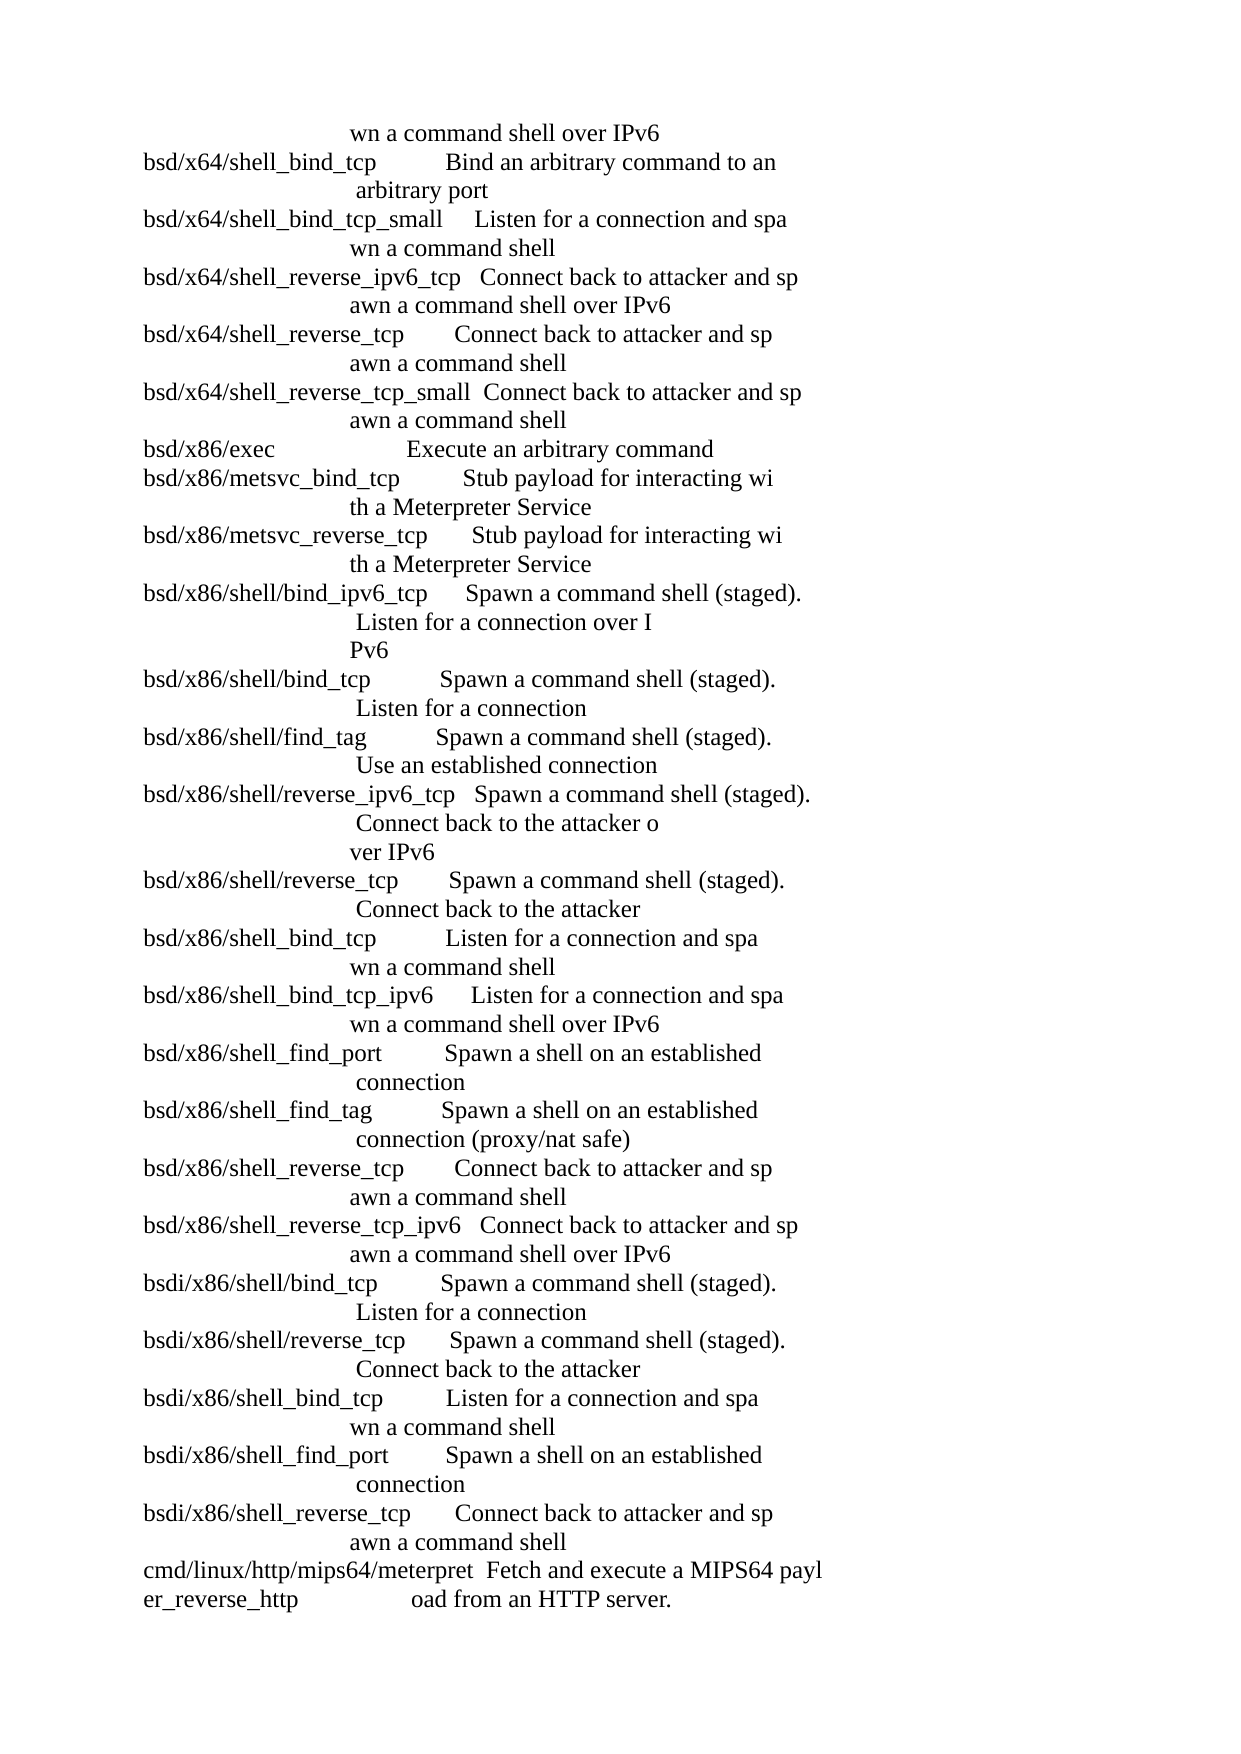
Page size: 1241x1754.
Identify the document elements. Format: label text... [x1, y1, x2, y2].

text bsd/x86/shell_reverse_tcp Connect back to attacker and sp [118, 1153, 1122, 1182]
text bsd/x64/shell_reverse_tcp_small Connect back to attacker and sp [118, 377, 1122, 406]
text bsd/x86/shell_bind_tcp_ipv6 Listen for a connection and spa [118, 981, 1122, 1009]
text bsd/x86/exec Execute an arbitrary command [118, 434, 1122, 463]
text bsd/x86/shell_reverse_tcp_ipv6 Connect back to attacker and sp [118, 1211, 1122, 1239]
text awn a command shell [118, 1527, 1122, 1556]
text wn a command shell [118, 1412, 1122, 1441]
text er_reverse_http oad from an HTTP server. [118, 1584, 1122, 1613]
text connection [118, 1469, 1122, 1498]
text bsd/x86/shell_bind_tcp Listen for a connection and spa [118, 923, 1122, 952]
text awn a command shell over IPv6 [118, 1239, 1122, 1268]
text awn a command shell [118, 348, 1122, 377]
text Listen for a connection [118, 1297, 1122, 1326]
text bsd/x86/shell_find_tag Spawn a shell on an established [118, 1096, 1122, 1124]
text bsd/x86/shell/reverse_ipv6_tcp Spawn a command shell (staged). [118, 779, 1122, 808]
text arbitrary port [118, 176, 1122, 204]
text wn a command shell over IPv6 [118, 1009, 1122, 1038]
text bsd/x64/shell_reverse_ipv6_tcp Connect back to attacker and sp [118, 262, 1122, 291]
text bsd/x86/shell/bind_ipv6_tcp Spawn a command shell (staged). [118, 578, 1122, 607]
text connection (proxy/nat safe) [118, 1124, 1122, 1153]
text bsd/x64/shell_bind_tcp Bind an arbitrary command to an [118, 147, 1122, 176]
text bsd/x86/shell/reverse_tcp Spawn a command shell (staged). [118, 866, 1122, 894]
text Connect back to the attacker o [118, 808, 1122, 837]
text bsdi/x86/shell/bind_tcp Spawn a command shell (staged). [118, 1268, 1122, 1297]
text th a Meterpreter Service [118, 549, 1122, 578]
text Pv6 [118, 636, 1122, 664]
text bsd/x64/shell_bind_tcp_small Listen for a connection and spa [118, 204, 1122, 233]
text wn a command shell [118, 233, 1122, 262]
text awn a command shell [118, 1182, 1122, 1211]
text bsd/x86/shell/find_tag Spawn a command shell (staged). [118, 722, 1122, 751]
text awn a command shell [118, 406, 1122, 434]
text Connect back to the attacker [118, 894, 1122, 923]
text Connect back to the attacker [118, 1354, 1122, 1383]
text connection [118, 1067, 1122, 1096]
text bsdi/x86/shell/reverse_tcp Spawn a command shell (staged). [118, 1326, 1122, 1354]
text bsdi/x86/shell_find_port Spawn a shell on an established [118, 1441, 1122, 1469]
text bsd/x86/metsvc_bind_tcp Stub payload for interacting wi [118, 463, 1122, 492]
text bsdi/x86/shell_reverse_tcp Connect back to attacker and sp [118, 1498, 1122, 1527]
text th a Meterpreter Service [118, 492, 1122, 521]
text bsdi/x86/shell_bind_tcp Listen for a connection and spa [118, 1383, 1122, 1412]
text wn a command shell [118, 952, 1122, 981]
text cmd/linux/http/mips64/meterpret Fetch and execute a MIPS64 payl [118, 1556, 1122, 1584]
text ver IPv6 [118, 837, 1122, 866]
text Listen for a connection [118, 693, 1122, 722]
text awn a command shell over IPv6 [118, 291, 1122, 319]
text bsd/x86/shell_find_port Spawn a shell on an established [118, 1038, 1122, 1067]
text wn a command shell over IPv6 [118, 118, 1122, 147]
text bsd/x64/shell_reverse_tcp Connect back to attacker and sp [118, 319, 1122, 348]
text Listen for a connection over I [118, 607, 1122, 636]
text Use an established connection [118, 751, 1122, 779]
text bsd/x86/shell/bind_tcp Spawn a command shell (staged). [118, 664, 1122, 693]
text bsd/x86/metsvc_reverse_tcp Stub payload for interacting wi [118, 521, 1122, 549]
